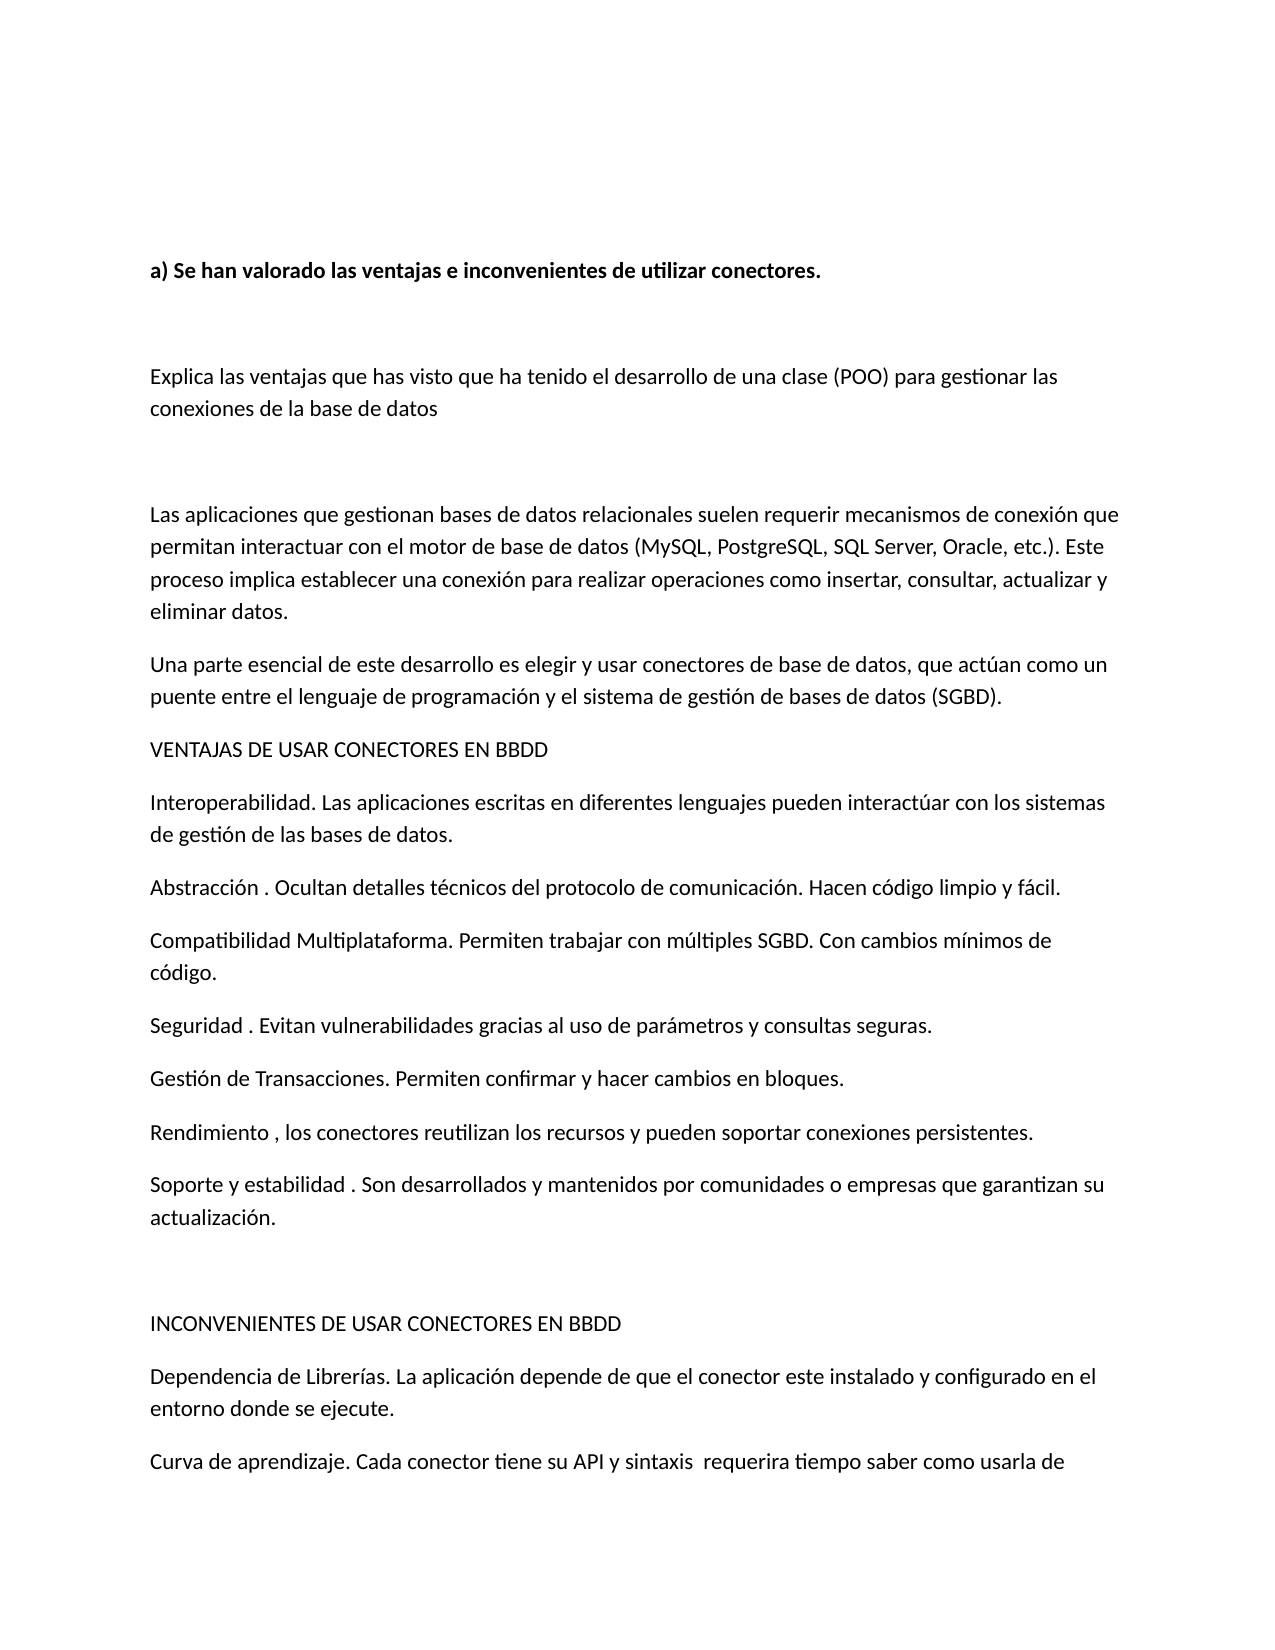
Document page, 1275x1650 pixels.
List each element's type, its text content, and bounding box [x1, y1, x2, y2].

text Abstracción . Ocultan detalles técnicos del protocolo de comunicación. Hacen código limpio y fácil. [150, 873, 1125, 901]
text Seguridad . Evitan vulnerabilidades gracias al uso de parámetros y consultas seguras. [150, 1012, 1125, 1039]
text Curva de aprendizaje. Cada conector tiene su API y sintaxis requerira tiempo saber como usarla de [150, 1447, 1125, 1475]
text Las aplicaciones que gestionan bases de datos relacionales suelen requerir mecanismos de conexión que permitan interactuar con el motor de base de datos (MySQL, PostgreSQL, SQL Server, Oracle, etc.). Este proceso implica establecer una conexión para realizar operaciones como insertar, consultar, actualizar y eliminar datos. [150, 500, 1125, 625]
text Rendimiento , los conectores reutilizan los recursos y pueden soportar conexiones persistentes. [150, 1118, 1125, 1146]
text Interoperabilidad. Las aplicaciones escritas en diferentes lenguajes pueden interactúar con los sistemas de gestión de las bases de datos. [150, 788, 1125, 848]
text VENTAJAS DE USAR CONECTORES EN BBDD [150, 735, 1125, 763]
text INCONVENIENTES DE USAR CONECTORES EN BBDD [150, 1309, 1125, 1337]
text Gestión de Transacciones. Permiten confirmar y hacer cambios en bloques. [150, 1064, 1125, 1093]
text Explica las ventajas que has visto que ha tenido el desarrollo de una clase (POO) para gestionar las conexiones de la base de datos [150, 362, 1125, 422]
text Compatibilidad Multiplataforma. Permiten trabajar con múltiples SGBD. Con cambios mínimos de código. [150, 926, 1125, 987]
text a) Se han valorado las ventajas e inconvenientes de utilizar conectores. [150, 256, 1125, 284]
text Soporte y estabilidad . Son desarrollados y mantenidos por comunidades o empresas que garantizan su actualización. [150, 1171, 1125, 1231]
text Una parte esencial de este desarrollo es elegir y usar conectores de base de datos, que actúan como un puente entre el lenguaje de programación y el sistema de gestión de bases de datos (SGBD). [150, 650, 1125, 710]
text Dependencia de Librerías. La aplicación depende de que el conector este instalado y configurado en el entorno donde se ejecute. [150, 1362, 1125, 1422]
